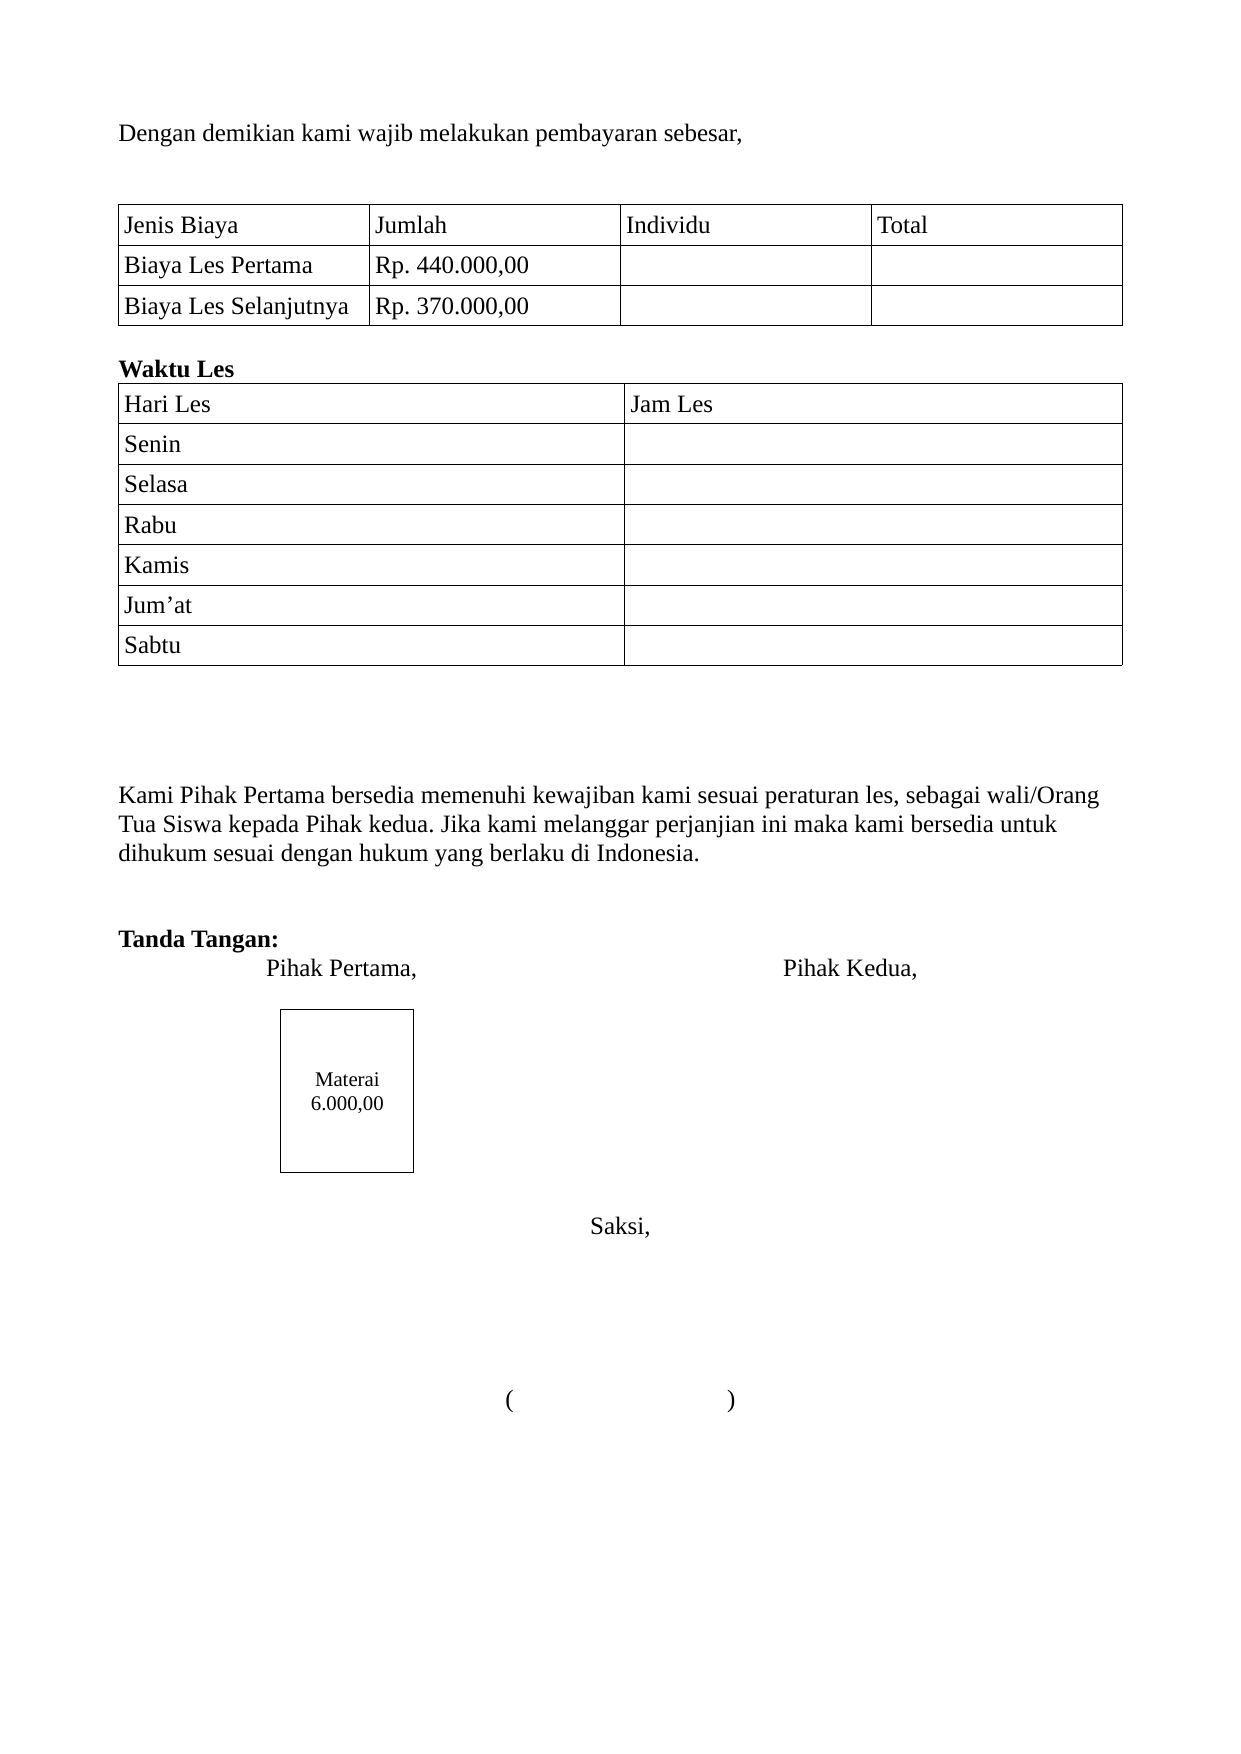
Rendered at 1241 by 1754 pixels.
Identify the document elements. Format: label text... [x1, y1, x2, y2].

table_cell [621, 246, 871, 285]
text Kami Pihak Pertama bersedia memenuhi kewajiban kami sesuai peraturan les, sebagai wali/Orang Tua Siswa kepada Pihak kedua. Jika kami melanggar perjanjian ini maka kami bersedia untuk dihukum sesuai dengan hukum yang berlaku di Indonesia. [118, 780, 1122, 866]
table_cell [625, 465, 1122, 504]
table_cell [625, 424, 1122, 463]
table_cell [625, 586, 1122, 625]
table_cell Biaya Les Pertama [119, 246, 369, 285]
text Saksi, [118, 1211, 1122, 1240]
table_header Jenis Biaya [119, 205, 369, 245]
table_header Jumlah [370, 205, 620, 245]
text Dengan demikian kami wajib melakukan pembayaran sebesar, [118, 118, 1122, 147]
table_cell Senin [119, 424, 624, 463]
table_cell [625, 626, 1122, 665]
table_cell Rp. 440.000,00 [370, 246, 620, 285]
table_header Individu [621, 205, 871, 245]
table_cell Sabtu [119, 626, 624, 665]
table_cell [625, 505, 1122, 544]
table_cell Jum’at [119, 586, 624, 625]
text Tanda Tangan: [118, 924, 1122, 953]
table_header Jam Les [625, 384, 1122, 423]
table_header Hari Les [119, 384, 624, 423]
table_cell Kamis [119, 545, 624, 584]
text Waktu Les [118, 354, 1122, 383]
table_cell [621, 286, 871, 325]
table_cell Selasa [119, 465, 624, 504]
table_cell Rabu [119, 505, 624, 544]
table_cell Biaya Les Selanjutnya [119, 286, 369, 325]
table_cell [625, 545, 1122, 584]
text ( ) [118, 1384, 1122, 1413]
table_header Total [872, 205, 1122, 245]
table_cell [872, 286, 1122, 325]
table_cell Rp. 370.000,00 [370, 286, 620, 325]
table_cell [872, 246, 1122, 285]
text Pihak Pertama, Pihak Kedua, [118, 953, 1122, 981]
